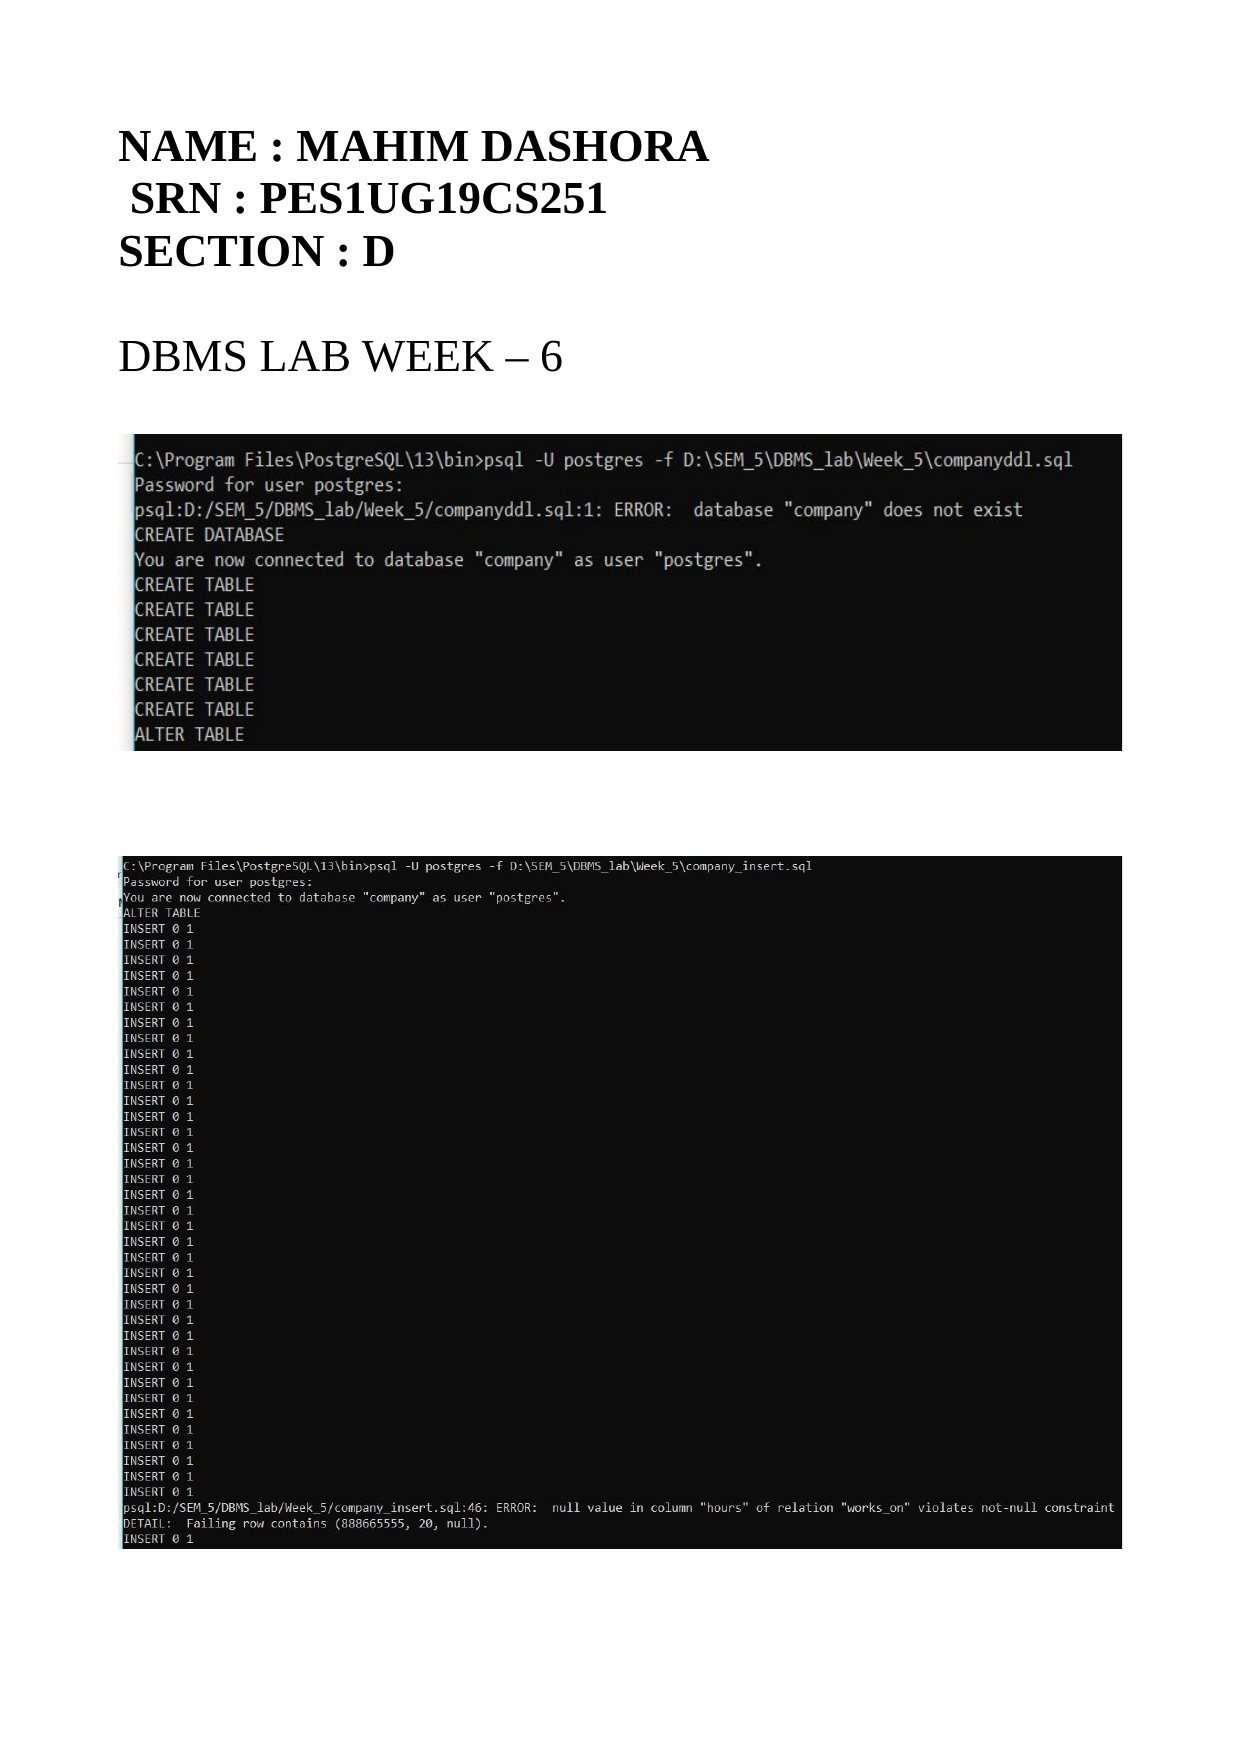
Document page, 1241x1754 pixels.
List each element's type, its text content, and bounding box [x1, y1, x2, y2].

picture [118, 434, 1123, 751]
text SECTION : D [118, 223, 1122, 276]
picture [118, 856, 1123, 1549]
text NAME : MAHIM DASHORA [118, 118, 1122, 171]
text SRN : PES1UG19CS251 [118, 171, 1122, 223]
text DBMS LAB WEEK – 6 [118, 329, 1122, 382]
